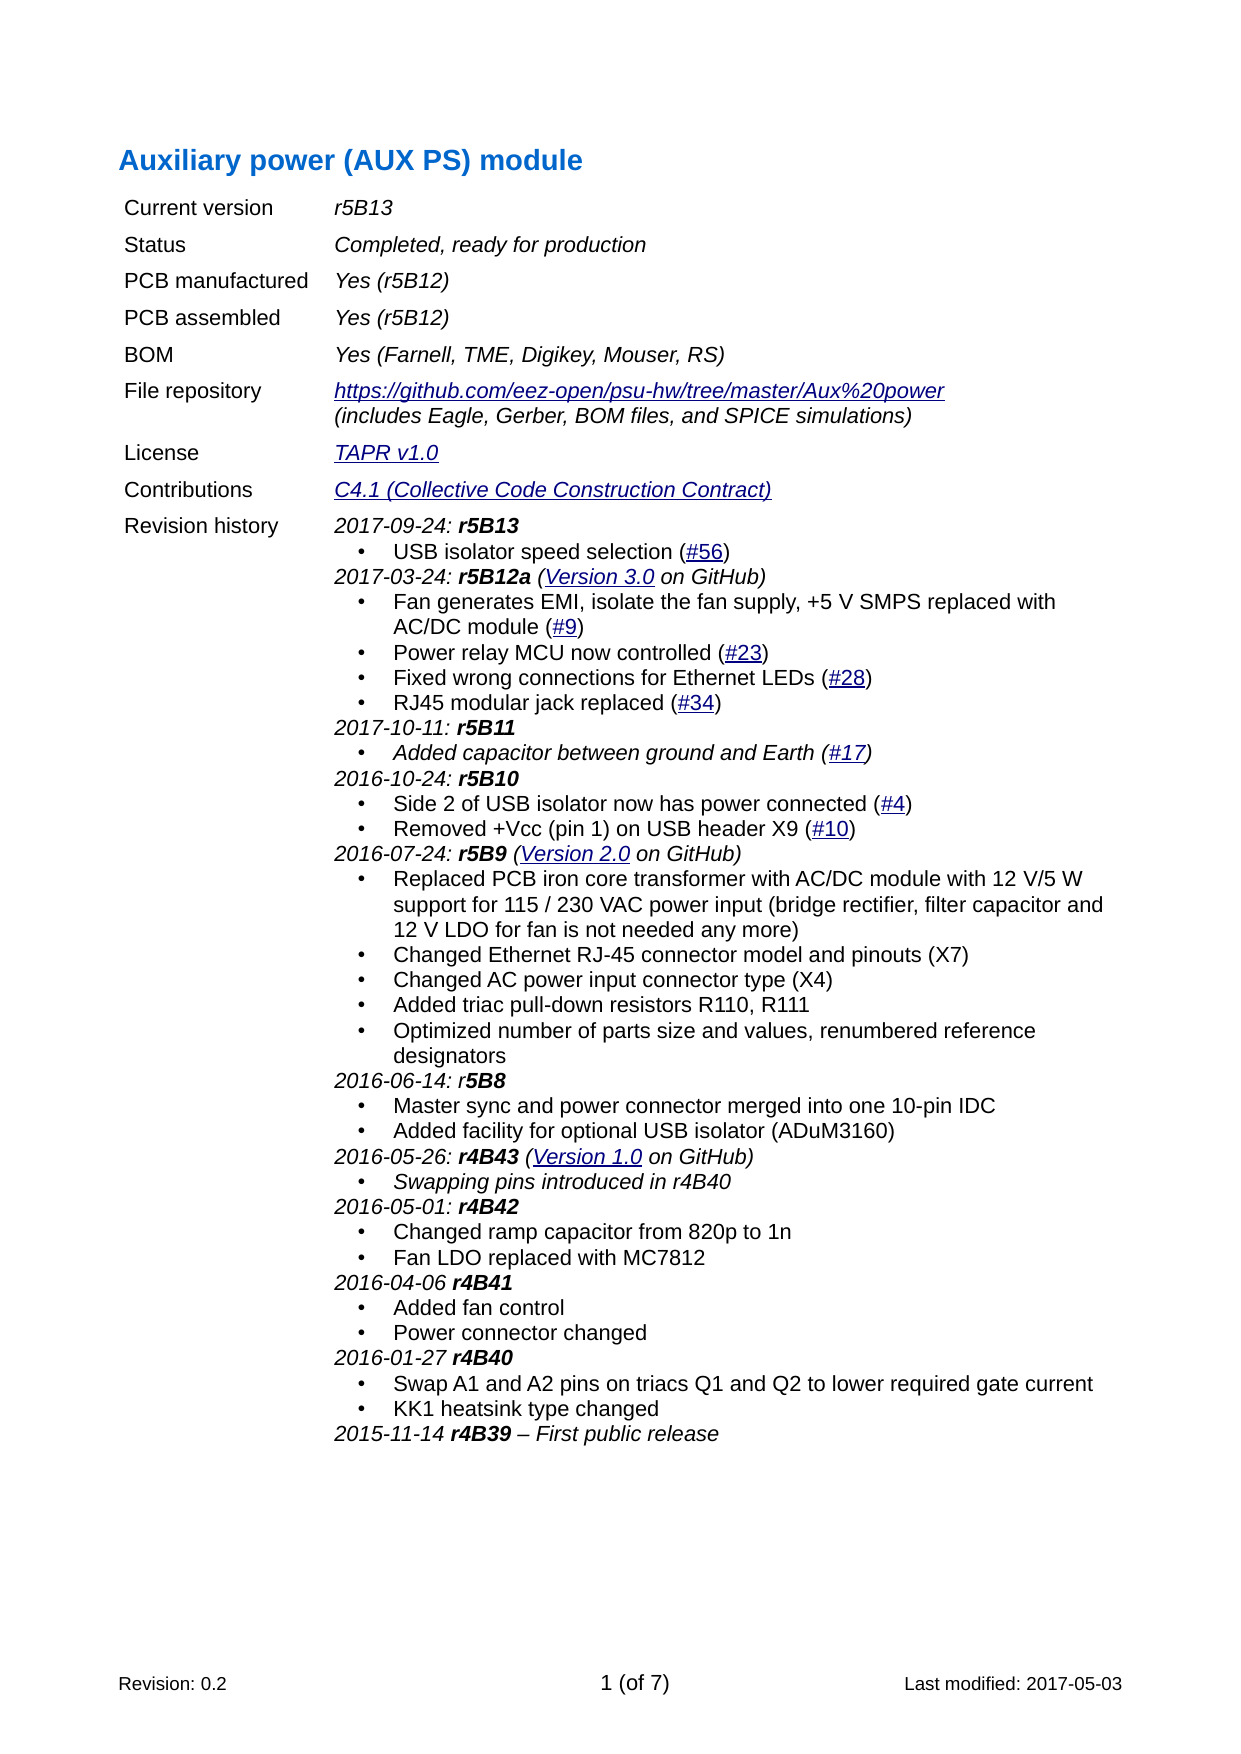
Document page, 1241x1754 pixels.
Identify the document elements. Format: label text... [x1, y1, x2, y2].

table_cell Yes (Farnell, TME, Digikey, Mouser, RS) [328, 336, 1122, 372]
table_cell Status [118, 226, 328, 262]
table_cell File repository [118, 373, 328, 434]
table_cell Yes (r5B12) [328, 299, 1122, 336]
table_cell PCB manufactured [118, 263, 328, 299]
table_cell PCB assembled [118, 299, 328, 336]
table_cell Contributions [118, 471, 328, 508]
table_header r5B13 [328, 189, 1122, 226]
table_cell Completed, ready for production [328, 226, 1122, 262]
table_cell License [118, 434, 328, 471]
table_header Current version [118, 189, 328, 226]
table_cell 2017-09-24: r5B13 USB isolator speed selection (#56) 2017-03-24: r5B12a (Version 3.0 on GitHub) Fan generates EMI, isolate the fan supply, +5 V SMPS replaced with AC/DC module (#9) Power relay MCU now controlled (#23) Fixed wrong connections for Ethernet LEDs (#28) RJ45 modular jack replaced (#34) 2017-10-11: r5B11 Added capacitor between ground and Earth (#17) 2016-10-24: r5B10 Side 2 of USB isolator now has power connected (#4) Removed +Vcc (pin 1) on USB header X9 (#10) 2016-07-24: r5B9 (Version 2.0 on GitHub) Replaced PCB iron core transformer with AC/DC module with 12 V/5 W support for 115 / 230 VAC power input (bridge rectifier, filter capacitor and 12 V LDO for fan is not needed any more) Changed Ethernet RJ-45 connector model and pinouts (X7) Changed AC power input connector type (X4) Added triac pull-down resistors R110, R111 Optimized number of parts size and values, renumbered reference designators 2016-06-14: r5B8 Master sync and power connector merged into one 10-pin IDC Added facility for optional USB isolator (ADuM3160) 2016-05-26: r4B43 (Version 1.0 on GitHub) Swapping pins introduced in r4B40 2016-05-01: r4B42 Changed ramp capacitor from 820p to 1n Fan LDO replaced with MC7812 2016-04-06 r4B41 Added fan control Power connector changed 2016-01-27 r4B40 Swap A1 and A2 pins on triacs Q1 and Q2 to lower required gate current KK1 heatsink type changed 2015-11-14 r4B39 – First public release [328, 508, 1122, 1452]
table_cell BOM [118, 336, 328, 372]
subtitle Auxiliary power (AUX PS) module [118, 143, 1122, 177]
table_cell https://github.com/eez-open/psu-hw/tree/master/Aux%20power (includes Eagle, Gerber, BOM files, and SPICE simulations) [328, 373, 1122, 434]
table_cell Yes (r5B12) [328, 263, 1122, 299]
table_cell C4.1 (Collective Code Construction Contract) [328, 471, 1122, 508]
table_cell TAPR v1.0 [328, 434, 1122, 471]
table_cell Revision history [118, 508, 328, 1452]
